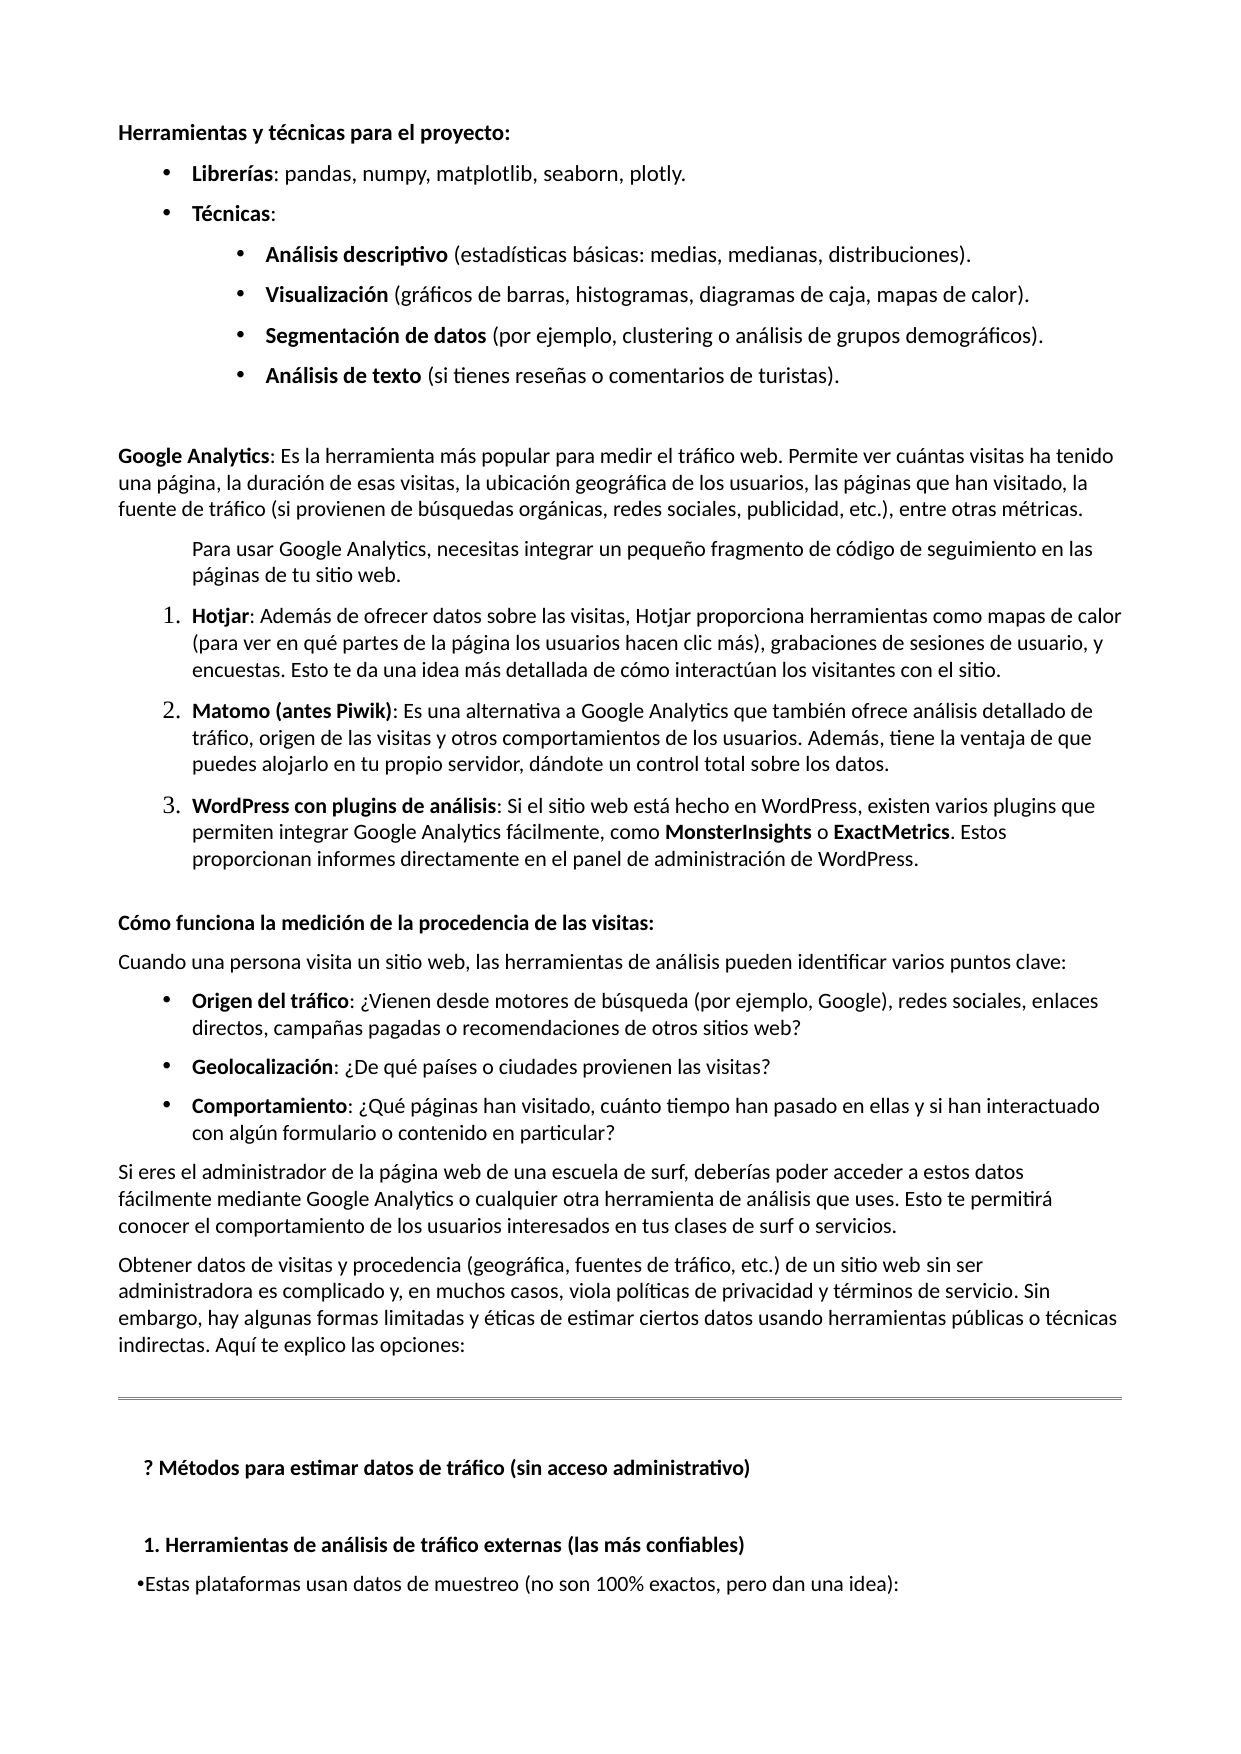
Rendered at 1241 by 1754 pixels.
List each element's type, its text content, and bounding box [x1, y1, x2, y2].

list WordPress con plugins de análisis: Si el sitio web está hecho en WordPress, existen varios plugins que permiten integrar Google Analytics fácilmente, como MonsterInsights o ExactMetrics. Estos proporcionan informes directamente en el panel de administración de WordPress. [162, 790, 1122, 872]
subtitle Cómo funciona la medición de la procedencia de las visitas: [118, 909, 1122, 936]
list Hotjar: Además de ofrecer datos sobre las visitas, Hotjar proporciona herramientas como mapas de calor (para ver en qué partes de la página los usuarios hacen clic más), grabaciones de sesiones de usuario, y encuestas. Esto te da una idea más detallada de cómo interactúan los visitantes con el sitio. [162, 601, 1122, 683]
text Cuando una persona visita un sitio web, las herramientas de análisis pueden identificar varios puntos clave: [118, 948, 1122, 975]
text Si eres el administrador de la página web de una escuela de surf, deberías poder acceder a estos datos fácilmente mediante Google Analytics o cualquier otra herramienta de análisis que uses. Esto te permitirá conocer el comportamiento de los usuarios interesados en tus clases de surf o servicios. [118, 1158, 1122, 1238]
text Google Analytics: Es la herramienta más popular para medir el tráfico web. Permite ver cuántas visitas ha tenido una página, la duración de esas visitas, la ubicación geográfica de los usuarios, las páginas que han visitado, la fuente de tráfico (si provienen de búsquedas orgánicas, redes sociales, publicidad, etc.), entre otras métricas. [118, 442, 1122, 522]
list Origen del tráfico: ¿Vienen desde motores de búsqueda (por ejemplo, Google), redes sociales, enlaces directos, campañas pagadas o recomendaciones de otros sitios web? [162, 988, 1122, 1041]
list Librerías: pandas, numpy, matplotlib, seaborn, plotly. [162, 159, 1122, 187]
subtitle 1. Herramientas de análisis de tráfico externas (las más confiables) [143, 1531, 1122, 1558]
text Obtener datos de visitas y procedencia (geográfica, fuentes de tráfico, etc.) de un sitio web sin ser administradora es complicado y, en muchos casos, viola políticas de privacidad y términos de servicio. Sin embargo, hay algunas formas limitadas y éticas de estimar ciertos datos usando herramientas públicas o técnicas indirectas. Aquí te explico las opciones: [118, 1251, 1122, 1358]
subtitle ? Métodos para estimar datos de tráfico (sin acceso administrativo) [143, 1454, 1122, 1480]
list Análisis de texto (si tienes reseñas o comentarios de turistas). [236, 361, 1122, 389]
list Matomo (antes Piwik): Es una alternativa a Google Analytics que también ofrece análisis detallado de tráfico, origen de las visitas y otros comportamientos de los usuarios. Además, tiene la ventaja de que puedes alojarlo en tu propio servidor, dándote un control total sobre los datos. [162, 695, 1122, 777]
subtitle Herramientas y técnicas para el proyecto: [118, 118, 1122, 146]
list Comportamiento: ¿Qué páginas han visitado, cuánto tiempo han pasado en ellas y si han interactuado con algún formulario o contenido en particular? [162, 1093, 1122, 1146]
list Segmentación de datos (por ejemplo, clustering o análisis de grupos demográficos). [236, 321, 1122, 349]
list Para usar Google Analytics, necesitas integrar un pequeño fragmento de código de seguimiento en las páginas de tu sitio web. [162, 535, 1122, 588]
list Estas plataformas usan datos de muestreo (no son 100% exactos, pero dan una idea): [118, 1570, 1122, 1597]
list Visualización (gráficos de barras, histogramas, diagramas de caja, mapas de calor). [236, 280, 1122, 308]
list Análisis descriptivo (estadísticas básicas: medias, medianas, distribuciones). [236, 240, 1122, 268]
list Geolocalización: ¿De qué países o ciudades provienen las visitas? [162, 1053, 1122, 1080]
list Técnicas: [162, 199, 1122, 227]
